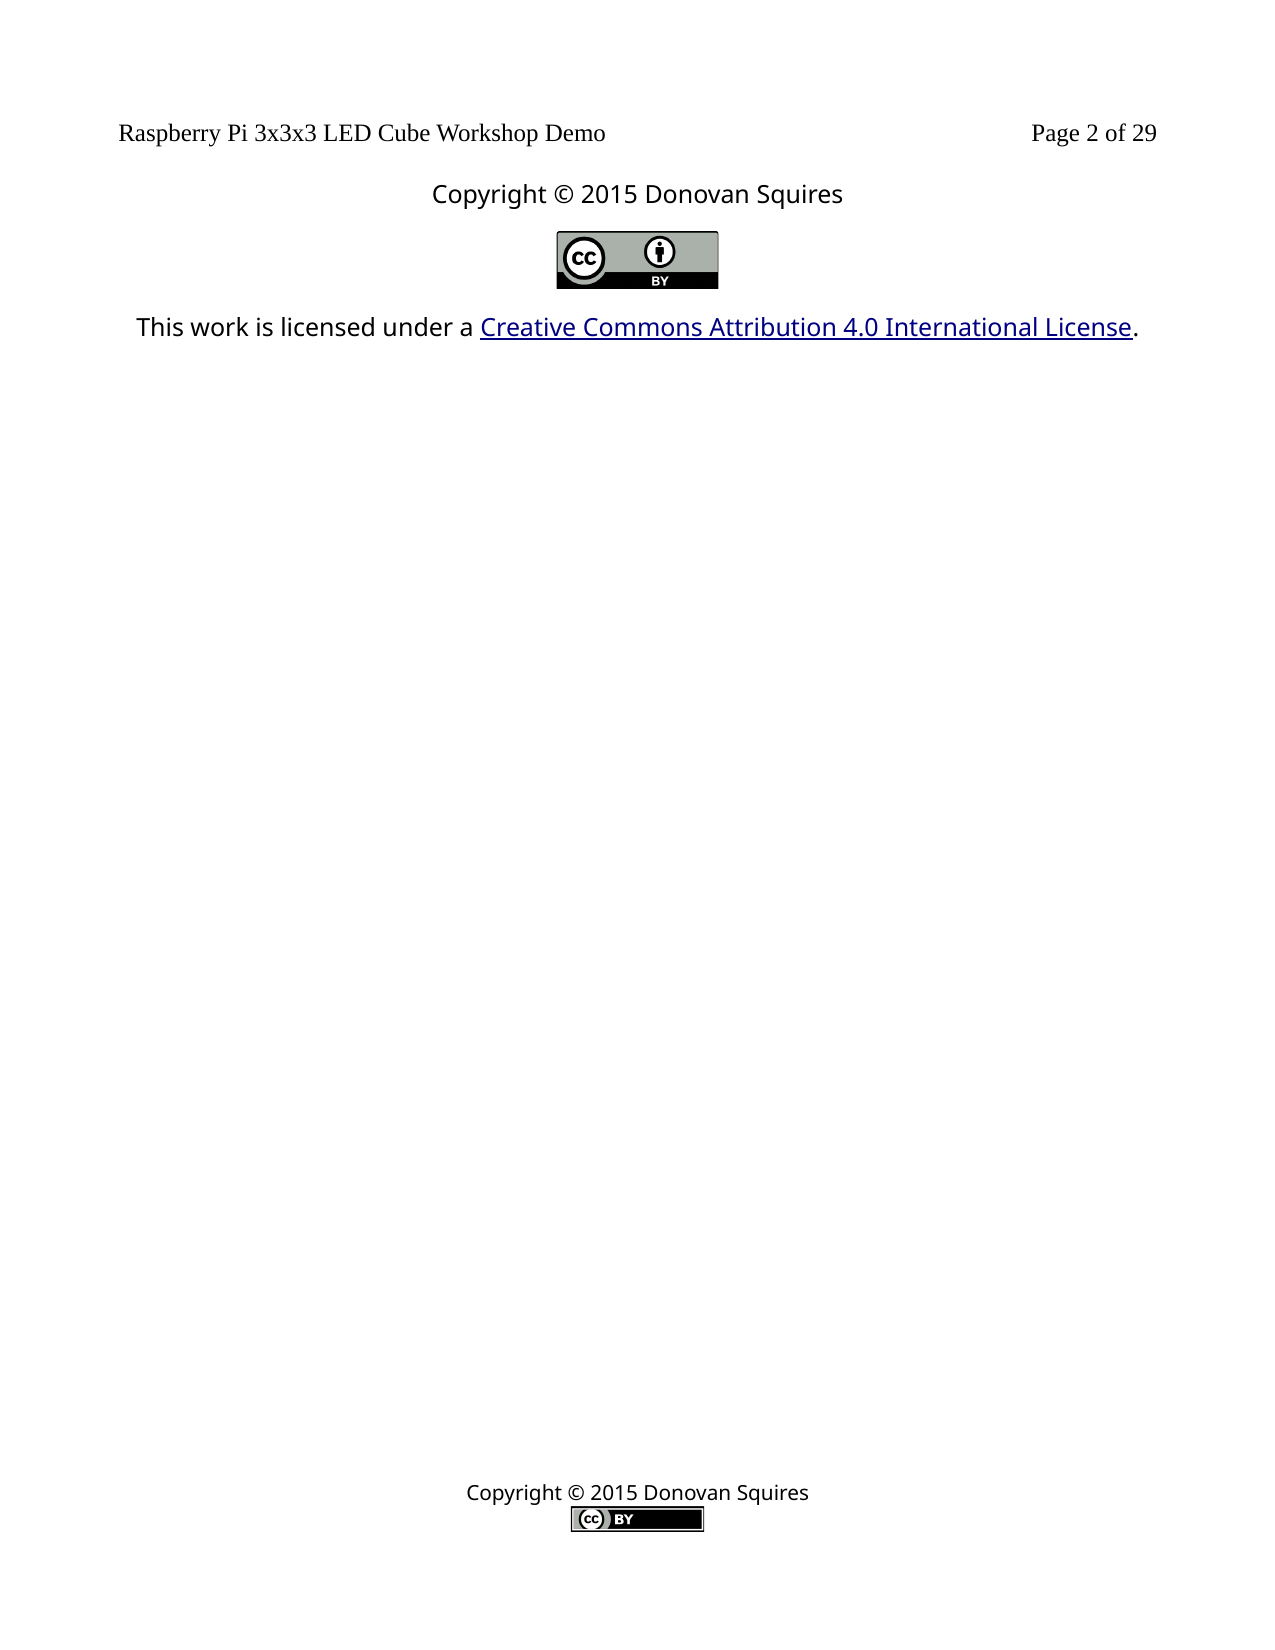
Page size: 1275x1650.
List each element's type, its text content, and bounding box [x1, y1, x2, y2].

text Copyright © 2015 Donovan Squires [118, 176, 1157, 210]
text This work is licensed under a Creative Commons Attribution 4.0 International License. [118, 310, 1157, 344]
picture [556, 231, 719, 289]
picture [570, 1506, 705, 1532]
